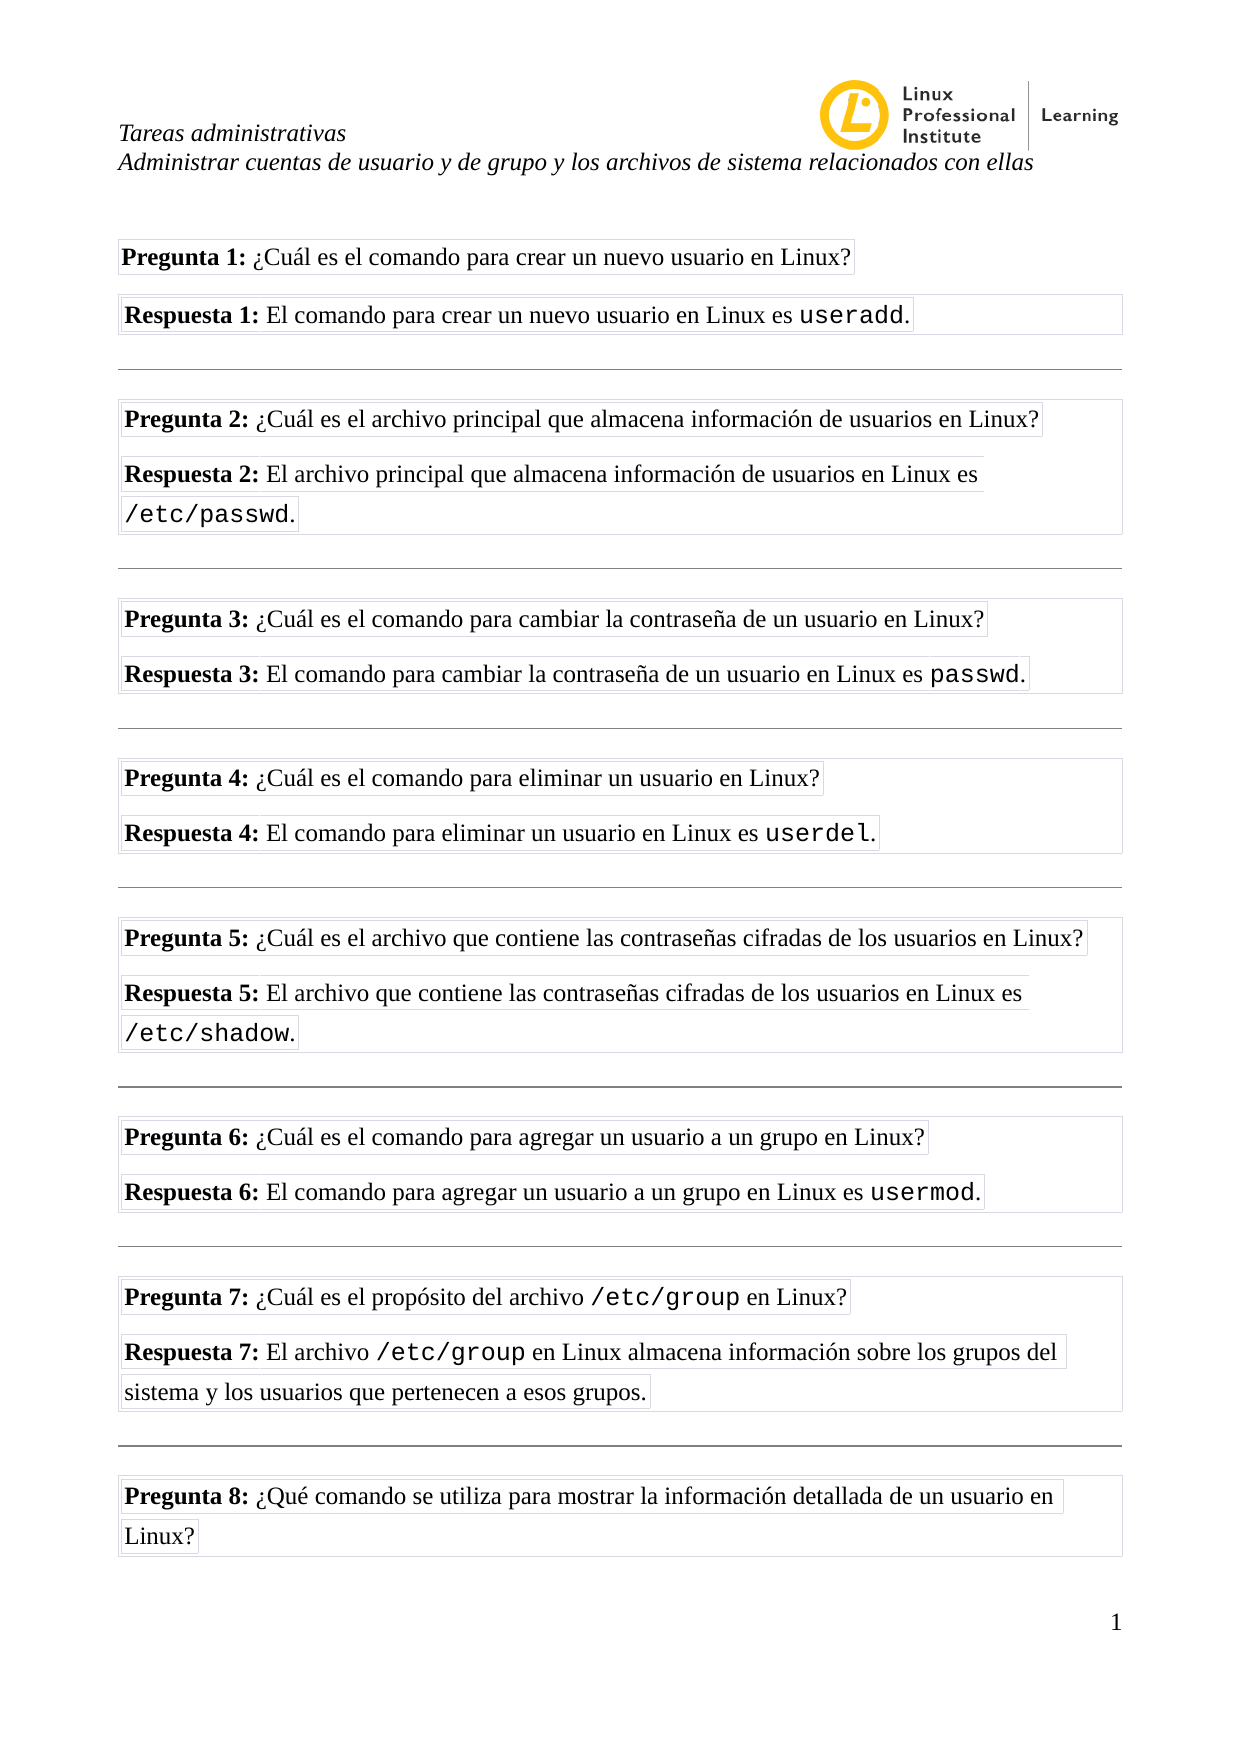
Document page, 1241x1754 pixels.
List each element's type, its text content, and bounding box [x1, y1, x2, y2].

text Pregunta 4: ¿Cuál es el comando para eliminar un usuario en Linux? [119, 759, 1122, 795]
text Pregunta 7: ¿Cuál es el propósito del archivo /etc/group en Linux? [119, 1277, 1122, 1314]
text Pregunta 3: ¿Cuál es el comando para cambiar la contraseña de un usuario en Linux? [119, 599, 1122, 636]
text Respuesta 5: El archivo que contiene las contraseñas cifradas de los usuarios en Linux es /etc/shadow. [119, 972, 1122, 1052]
picture [819, 79, 1119, 151]
text Pregunta 2: ¿Cuál es el archivo principal que almacena información de usuarios en Linux? [119, 400, 1122, 436]
text Respuesta 4: El comando para eliminar un usuario en Linux es userdel. [119, 812, 1122, 853]
text Respuesta 1: El comando para crear un nuevo usuario en Linux es useradd. [119, 295, 1122, 334]
text Pregunta 5: ¿Cuál es el archivo que contiene las contraseñas cifradas de los usuarios en Linux? [119, 918, 1122, 955]
text Respuesta 3: El comando para cambiar la contraseña de un usuario en Linux es passwd. [119, 653, 1122, 693]
text Respuesta 2: El archivo principal que almacena información de usuarios en Linux es /etc/passwd. [119, 453, 1122, 534]
text Pregunta 1: ¿Cuál es el comando para crear un nuevo usuario en Linux? [118, 205, 1122, 274]
text Respuesta 7: El archivo /etc/group en Linux almacena información sobre los grupos del sistema y los usuarios que pertenecen a esos grupos. [119, 1331, 1122, 1411]
text Pregunta 8: ¿Qué comando se utiliza para mostrar la información detallada de un usuario en Linux? [119, 1476, 1122, 1556]
text Respuesta 6: El comando para agregar un usuario a un grupo en Linux es usermod. [119, 1171, 1122, 1212]
text Pregunta 6: ¿Cuál es el comando para agregar un usuario a un grupo en Linux? [119, 1117, 1122, 1154]
